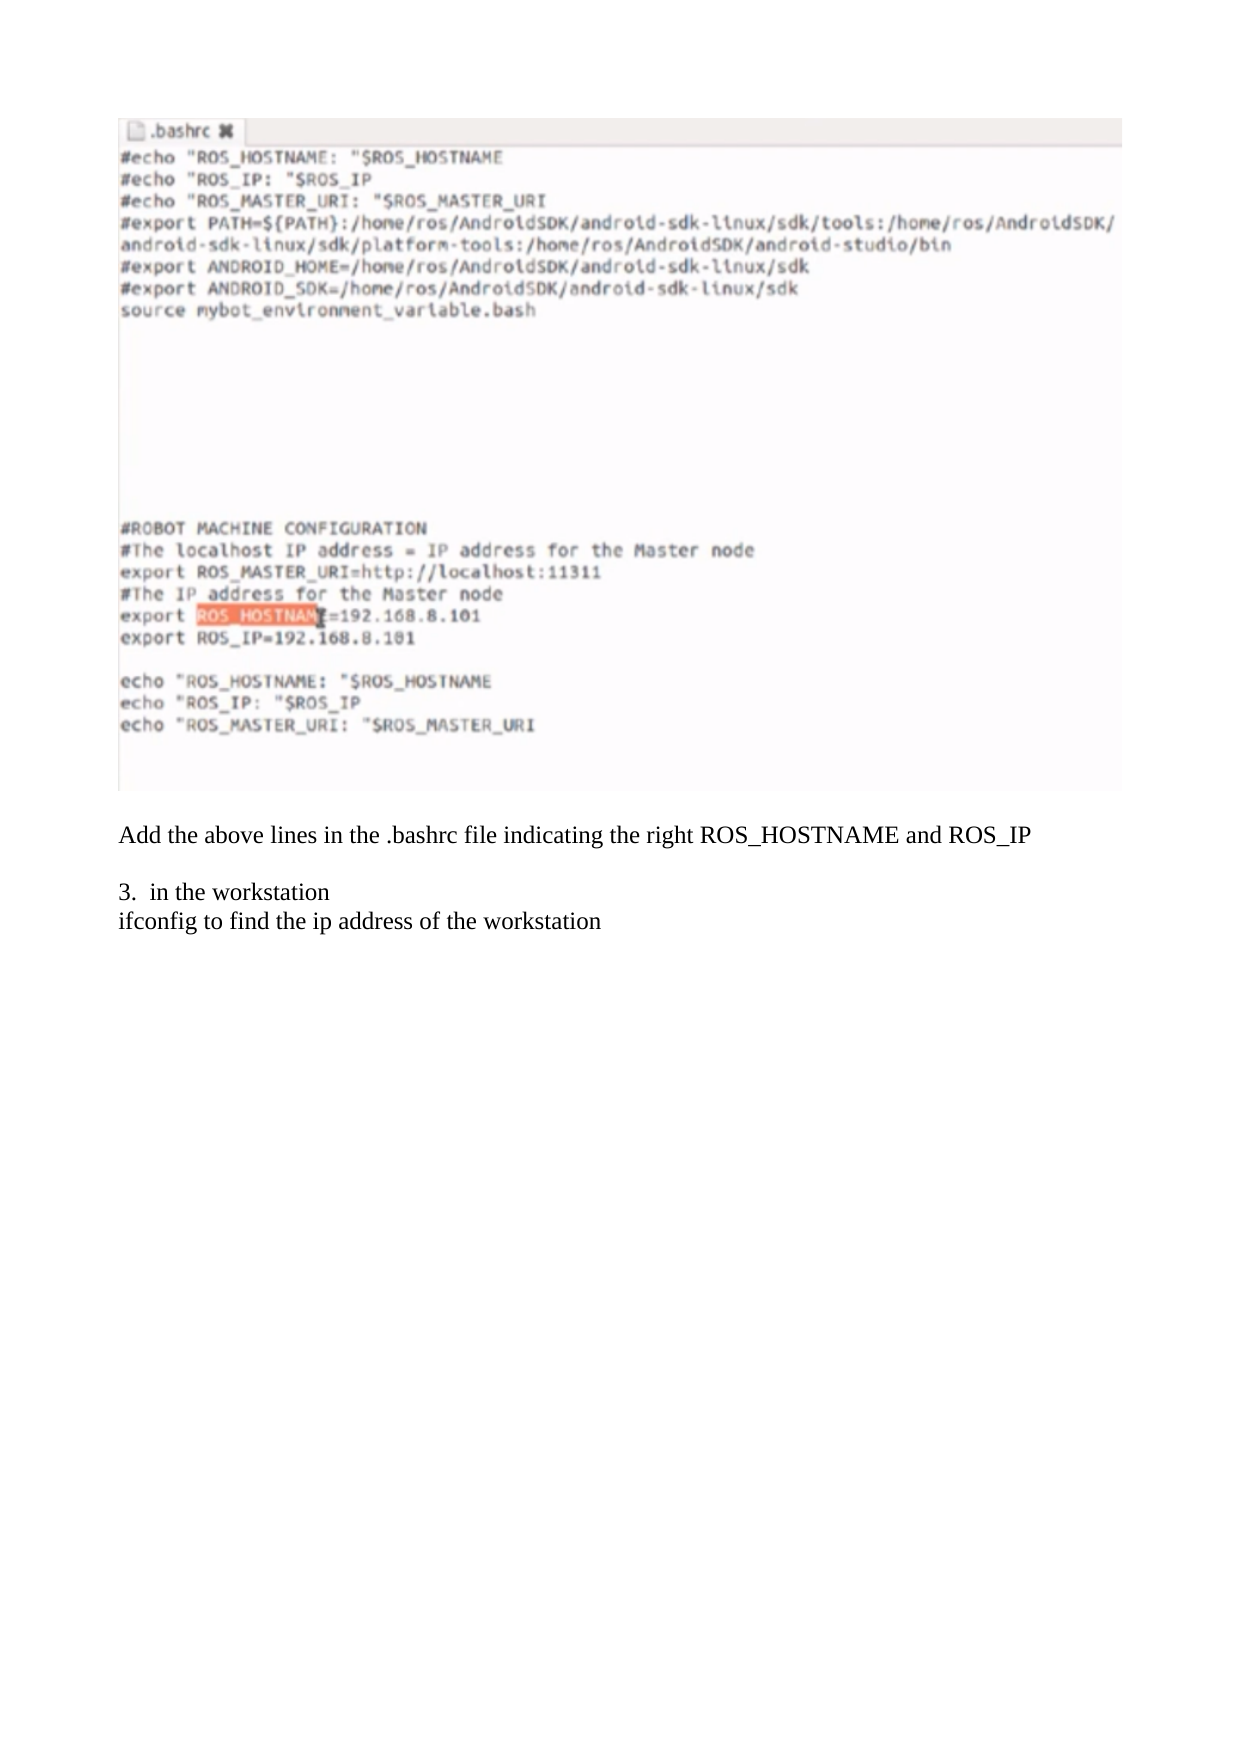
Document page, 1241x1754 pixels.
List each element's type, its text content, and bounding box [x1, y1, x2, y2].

text Add the above lines in the .bashrc file indicating the right ROS_HOSTNAME and ROS_IP [118, 820, 1122, 848]
text ifconfig to find the ip address of the workstation [118, 906, 1122, 935]
picture [118, 118, 1123, 791]
text 3. in the workstation [118, 877, 1122, 906]
